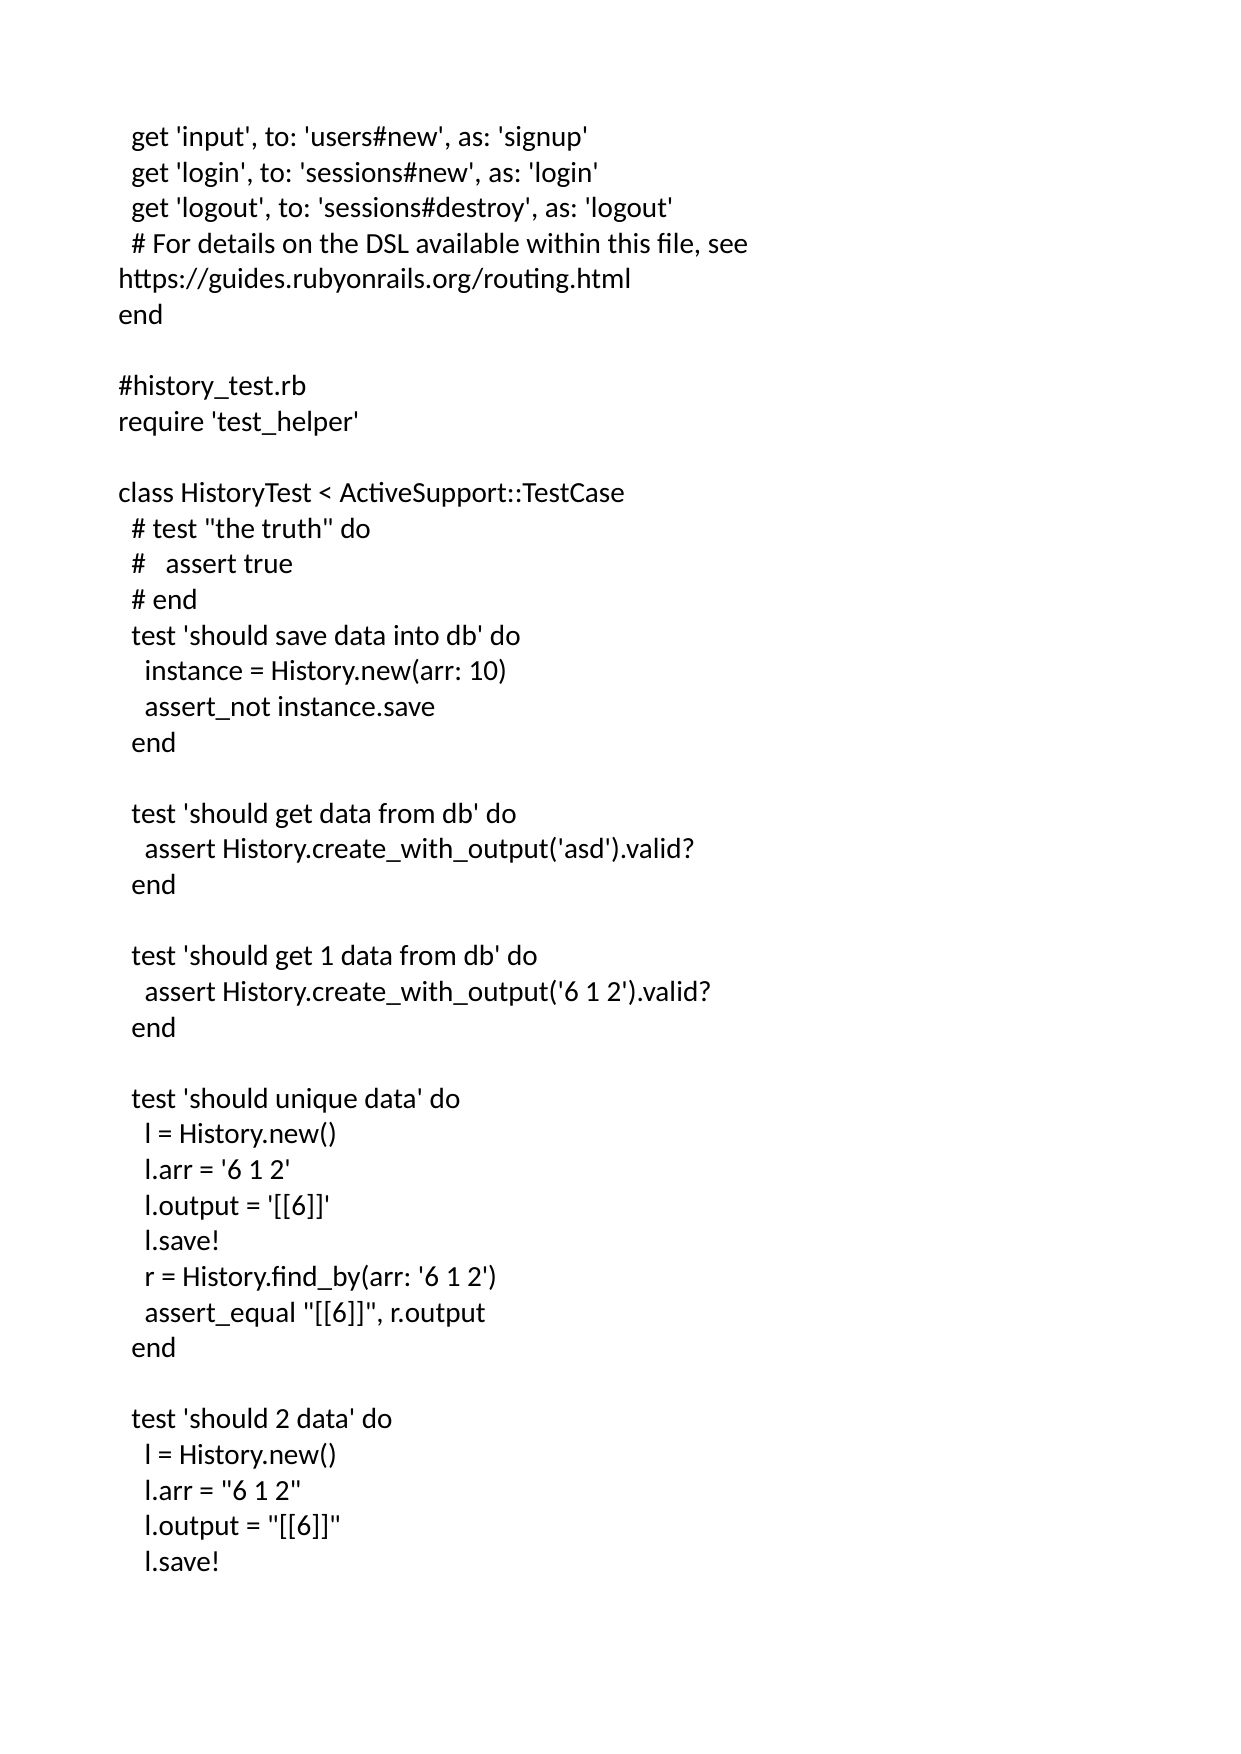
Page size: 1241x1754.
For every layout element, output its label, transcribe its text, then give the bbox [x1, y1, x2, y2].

text end [118, 1009, 1122, 1044]
text r = History.find_by(arr: '6 1 2') [118, 1258, 1122, 1294]
text # end [118, 581, 1122, 617]
text assert History.create_with_output('6 1 2').valid? [118, 973, 1122, 1009]
text test 'should save data into db' do [118, 617, 1122, 652]
text test 'should 2 data' do [118, 1401, 1122, 1436]
text get 'input', to: 'users#new', as: 'signup' [118, 118, 1122, 154]
text l = History.new() [118, 1116, 1122, 1151]
text # For details on the DSL available within this file, see https://guides.rubyonrails.org/routing.html [118, 225, 1122, 296]
text assert_not instance.save [118, 688, 1122, 724]
text test 'should unique data' do [118, 1080, 1122, 1116]
text end [118, 1329, 1122, 1365]
text get 'logout', to: 'sessions#destroy', as: 'logout' [118, 189, 1122, 225]
text # assert true [118, 546, 1122, 581]
text l.output = "[[6]]" [118, 1507, 1122, 1543]
text require 'test_helper' [118, 403, 1122, 439]
text test 'should get data from db' do [118, 795, 1122, 831]
text assert History.create_with_output('asd').valid? [118, 831, 1122, 866]
text instance = History.new(arr: 10) [118, 652, 1122, 688]
text #history_test.rb [118, 367, 1122, 403]
text l.save! [118, 1543, 1122, 1579]
text l.save! [118, 1222, 1122, 1258]
text l = History.new() [118, 1436, 1122, 1472]
text end [118, 296, 1122, 332]
text # test "the truth" do [118, 510, 1122, 546]
text l.arr = "6 1 2" [118, 1472, 1122, 1507]
text assert_equal "[[6]]", r.output [118, 1294, 1122, 1329]
text end [118, 866, 1122, 902]
text test 'should get 1 data from db' do [118, 937, 1122, 973]
text get 'login', to: 'sessions#new', as: 'login' [118, 154, 1122, 189]
text l.output = '[[6]]' [118, 1187, 1122, 1222]
text end [118, 724, 1122, 759]
text l.arr = '6 1 2' [118, 1151, 1122, 1187]
text class HistoryTest < ActiveSupport::TestCase [118, 474, 1122, 510]
